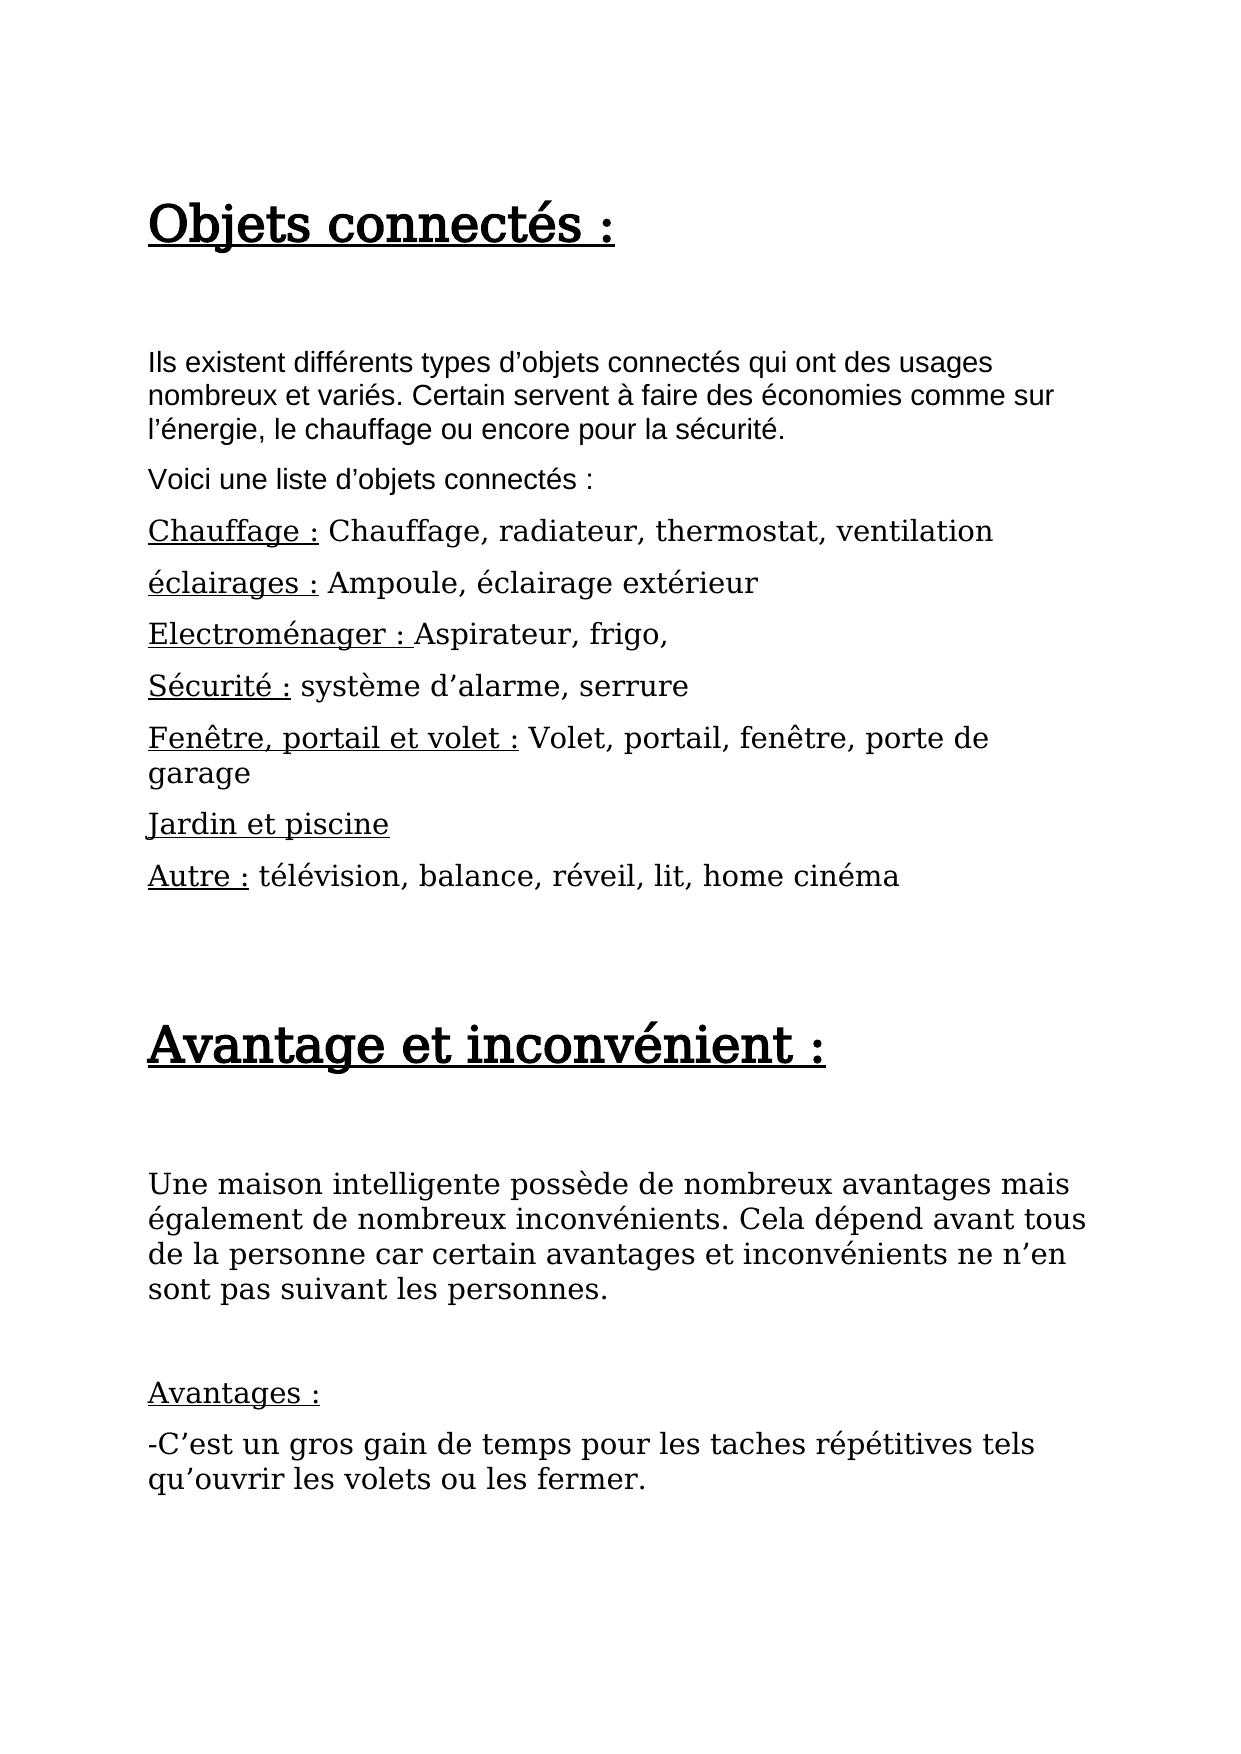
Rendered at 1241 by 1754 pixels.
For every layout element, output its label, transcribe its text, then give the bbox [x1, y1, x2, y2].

text Une maison intelligente possède de nombreux avantages mais également de nombreux inconvénients. Cela dépend avant tous de la personne car certain avantages et inconvénients ne n’en sont pas suivant les personnes. [148, 1166, 1093, 1306]
text Electroménager : Aspirateur, frigo, [148, 616, 1093, 651]
text Avantage et inconvénient : [148, 1012, 1093, 1072]
text -C’est un gros gain de temps pour les taches répétitives tels qu’ouvrir les volets ou les fermer. [148, 1426, 1093, 1496]
text Jardin et piscine [148, 806, 1093, 841]
text Avantages : [148, 1374, 1093, 1409]
text Sécurité : système d’alarme, serrure [148, 667, 1093, 702]
text éclairages : Ampoule, éclairage extérieur [148, 564, 1093, 599]
text Ils existent différents types d’objets connectés qui ont des usages nombreux et variés. Certain servent à faire des économies comme sur l’énergie, le chauffage ou encore pour la sécurité. [148, 345, 1093, 446]
text Fenêtre, portail et volet : Volet, portail, fenêtre, porte de garage [148, 719, 1093, 789]
text Objets connectés : [148, 192, 1093, 252]
text Chauffage : Chauffage, radiateur, thermostat, ventilation [148, 512, 1093, 547]
text Voici une liste d’objets connectés : [148, 462, 1093, 496]
text Autre : télévision, balance, réveil, lit, home cinéma [148, 857, 1093, 892]
